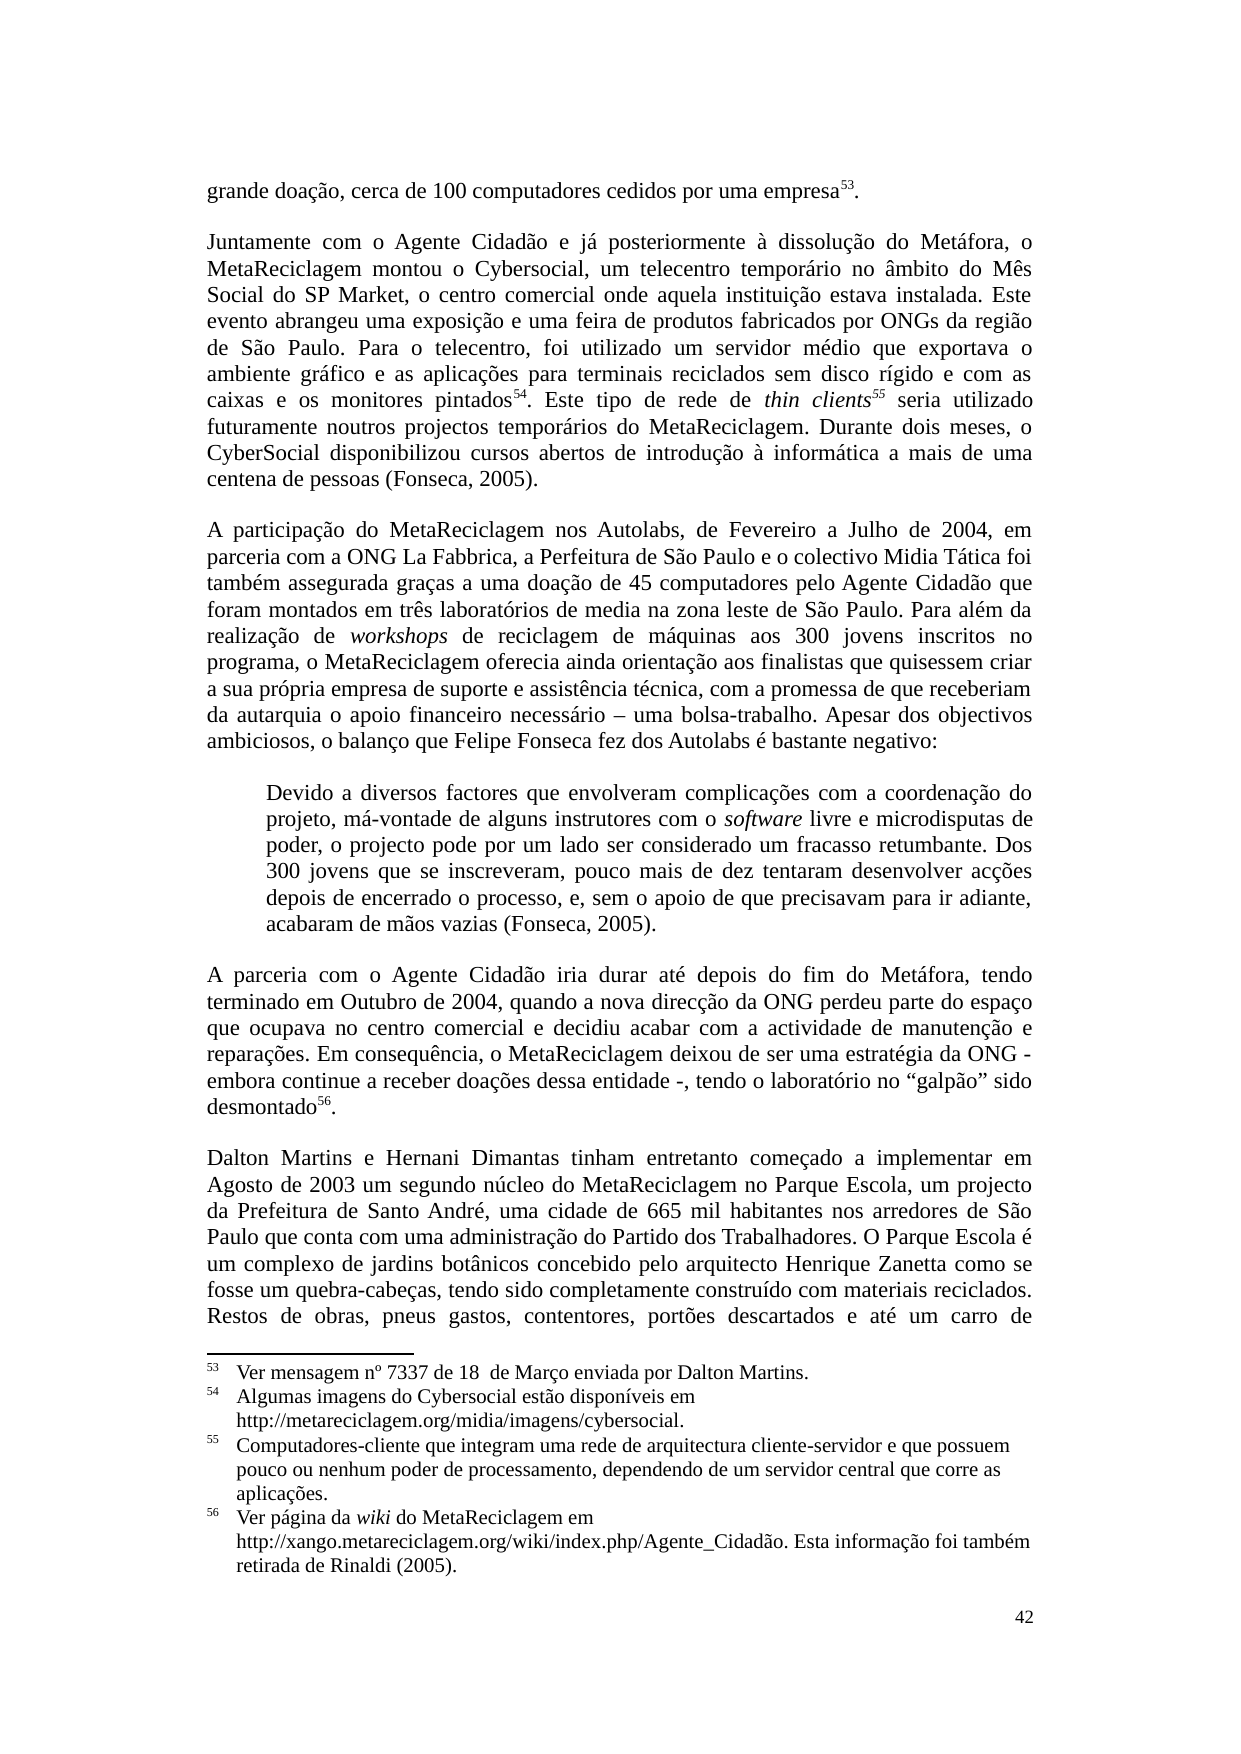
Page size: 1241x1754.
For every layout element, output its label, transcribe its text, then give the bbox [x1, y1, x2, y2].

text Dalton Martins e Hernani Dimantas tinham entretanto começado a implementar em Agosto de 2003 um segundo núcleo do MetaReciclagem no Parque Escola, um projecto da Prefeitura de Santo André, uma cidade de 665 mil habitantes nos arredores de São Paulo que conta com uma administração do Partido dos Trabalhadores. O Parque Escola é um complexo de jardins botânicos concebido pelo arquitecto Henrique Zanetta como se fosse um quebra-cabeças, tendo sido completamente construído com materiais reciclados. Restos de obras, pneus gastos, contentores, portões descartados e até um carro de [207, 1144, 1033, 1329]
text A participação do MetaReciclagem nos Autolabs, de Fevereiro a Julho de 2004, em parceria com a ONG La Fabbrica, a Perfeitura de São Paulo e o colectivo Midia Tática foi também assegurada graças a uma doação de 45 computadores pelo Agente Cidadão que foram montados em três laboratórios de media na zona leste de São Paulo. Para além da realização de workshops de reciclagem de máquinas aos 300 jovens inscritos no programa, o MetaReciclagem oferecia ainda orientação aos finalistas que quisessem criar a sua própria empresa de suporte e assistência técnica, com a promessa de que receberiam da autarquia o apoio financeiro necessário – uma bolsa-trabalho. Apesar dos objectivos ambiciosos, o balanço que Felipe Fonseca fez dos Autolabs é bastante negativo: [207, 517, 1033, 754]
text Ver página da wiki do MetaReciclagem em http://xango.metareciclagem.org/wiki/index.php/Agente_Cidadão. Esta informação foi também retirada de Rinaldi (2005). [207, 1505, 1033, 1577]
text Devido a diversos factores que envolveram complicações com a coordenação do projeto, má-vontade de alguns instrutores com o software livre e microdisputas de poder, o projecto pode por um lado ser considerado um fracasso retumbante. Dos 300 jovens que se inscreveram, pouco mais de dez tentaram desenvolver acções depois de encerrado o processo, e, sem o apoio de que precisavam para ir adiante, acabaram de mãos vazias (Fonseca, 2005). [266, 778, 1033, 937]
text Ver mensagem nº 7337 de 18 de Março enviada por Dalton Martins. [207, 1360, 1033, 1384]
text A parceria com o Agente Cidadão iria durar até depois do fim do Metáfora, tendo terminado em Outubro de 2004, quando a nova direcção da ONG perdeu parte do espaço que ocupava no centro comercial e decidiu acabar com a actividade de manutenção e reparações. Em consequência, o MetaReciclagem deixou de ser uma estratégia da ONG - embora continue a receber doações dessa entidade -, tendo o laboratório no “galpão” sido desmontado. [207, 961, 1033, 1119]
text Algumas imagens do Cybersocial estão disponíveis em http://metareciclagem.org/midia/imagens/cybersocial. [207, 1384, 1033, 1432]
text Computadores-cliente que integram uma rede de arquitectura cliente-servidor e que possuem pouco ou nenhum poder de processamento, dependendo de um servidor central que corre as aplicações. [207, 1432, 1033, 1505]
text grande doação, cerca de 100 computadores cedidos por uma empresa. [207, 177, 1033, 203]
text Juntamente com o Agente Cidadão e já posteriormente à dissolução do Metáfora, o MetaReciclagem montou o Cybersocial, um telecentro temporário no âmbito do Mês Social do SP Market, o centro comercial onde aquela instituição estava instalada. Este evento abrangeu uma exposição e uma feira de produtos fabricados por ONGs da região de São Paulo. Para o telecentro, foi utilizado um servidor médio que exportava o ambiente gráfico e as aplicações para terminais reciclados sem disco rígido e com as caixas e os monitores pintados. Este tipo de rede de thin clients seria utilizado futuramente noutros projectos temporários do MetaReciclagem. Durante dois meses, o CyberSocial disponibilizou cursos abertos de introdução à informática a mais de uma centena de pessoas (Fonseca, 2005). [207, 228, 1033, 492]
